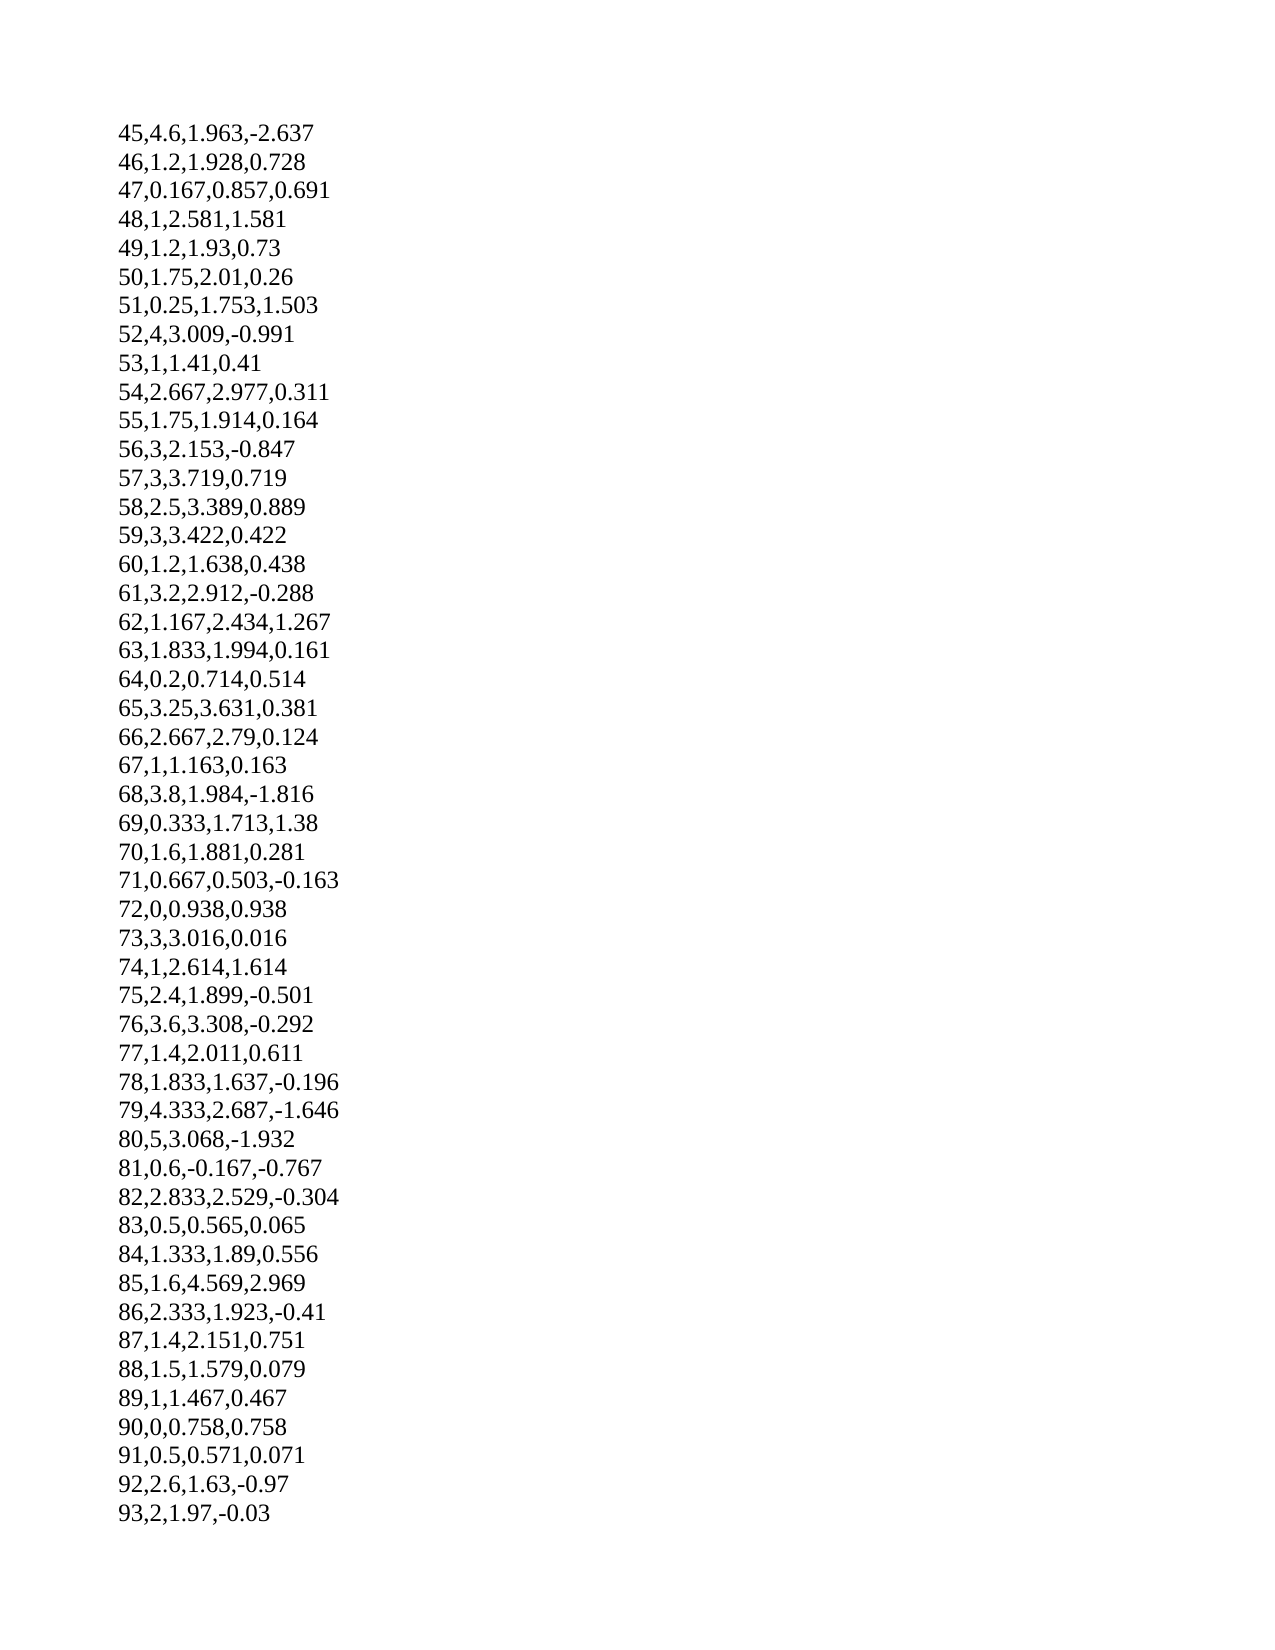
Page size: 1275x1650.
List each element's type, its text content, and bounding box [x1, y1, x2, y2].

text 77,1.4,2.011,0.611 [118, 1038, 1157, 1067]
text 92,2.6,1.63,-0.97 [118, 1469, 1157, 1498]
text 49,1.2,1.93,0.73 [118, 233, 1157, 262]
text 56,3,2.153,-0.847 [118, 434, 1157, 463]
text 76,3.6,3.308,-0.292 [118, 1009, 1157, 1038]
text 82,2.833,2.529,-0.304 [118, 1182, 1157, 1211]
text 51,0.25,1.753,1.503 [118, 291, 1157, 319]
text 86,2.333,1.923,-0.41 [118, 1297, 1157, 1326]
text 47,0.167,0.857,0.691 [118, 176, 1157, 204]
text 84,1.333,1.89,0.556 [118, 1239, 1157, 1268]
text 61,3.2,2.912,-0.288 [118, 578, 1157, 607]
text 67,1,1.163,0.163 [118, 751, 1157, 779]
text 70,1.6,1.881,0.281 [118, 837, 1157, 866]
text 71,0.667,0.503,-0.163 [118, 866, 1157, 894]
text 74,1,2.614,1.614 [118, 952, 1157, 981]
text 89,1,1.467,0.467 [118, 1383, 1157, 1412]
text 80,5,3.068,-1.932 [118, 1124, 1157, 1153]
text 52,4,3.009,-0.991 [118, 319, 1157, 348]
text 93,2,1.97,-0.03 [118, 1498, 1157, 1527]
text 48,1,2.581,1.581 [118, 204, 1157, 233]
text 87,1.4,2.151,0.751 [118, 1326, 1157, 1354]
text 88,1.5,1.579,0.079 [118, 1354, 1157, 1383]
text 79,4.333,2.687,-1.646 [118, 1096, 1157, 1124]
text 59,3,3.422,0.422 [118, 521, 1157, 549]
text 63,1.833,1.994,0.161 [118, 636, 1157, 664]
text 75,2.4,1.899,-0.501 [118, 981, 1157, 1009]
text 57,3,3.719,0.719 [118, 463, 1157, 492]
text 73,3,3.016,0.016 [118, 923, 1157, 952]
text 91,0.5,0.571,0.071 [118, 1441, 1157, 1469]
text 64,0.2,0.714,0.514 [118, 664, 1157, 693]
text 53,1,1.41,0.41 [118, 348, 1157, 377]
text 55,1.75,1.914,0.164 [118, 406, 1157, 434]
text 85,1.6,4.569,2.969 [118, 1268, 1157, 1297]
text 60,1.2,1.638,0.438 [118, 549, 1157, 578]
text 58,2.5,3.389,0.889 [118, 492, 1157, 521]
text 45,4.6,1.963,-2.637 [118, 118, 1157, 147]
text 54,2.667,2.977,0.311 [118, 377, 1157, 406]
text 69,0.333,1.713,1.38 [118, 808, 1157, 837]
text 78,1.833,1.637,-0.196 [118, 1067, 1157, 1096]
text 68,3.8,1.984,-1.816 [118, 779, 1157, 808]
text 83,0.5,0.565,0.065 [118, 1211, 1157, 1239]
text 50,1.75,2.01,0.26 [118, 262, 1157, 291]
text 62,1.167,2.434,1.267 [118, 607, 1157, 636]
text 90,0,0.758,0.758 [118, 1412, 1157, 1441]
text 81,0.6,-0.167,-0.767 [118, 1153, 1157, 1182]
text 72,0,0.938,0.938 [118, 894, 1157, 923]
text 46,1.2,1.928,0.728 [118, 147, 1157, 176]
text 66,2.667,2.79,0.124 [118, 722, 1157, 751]
text 65,3.25,3.631,0.381 [118, 693, 1157, 722]
